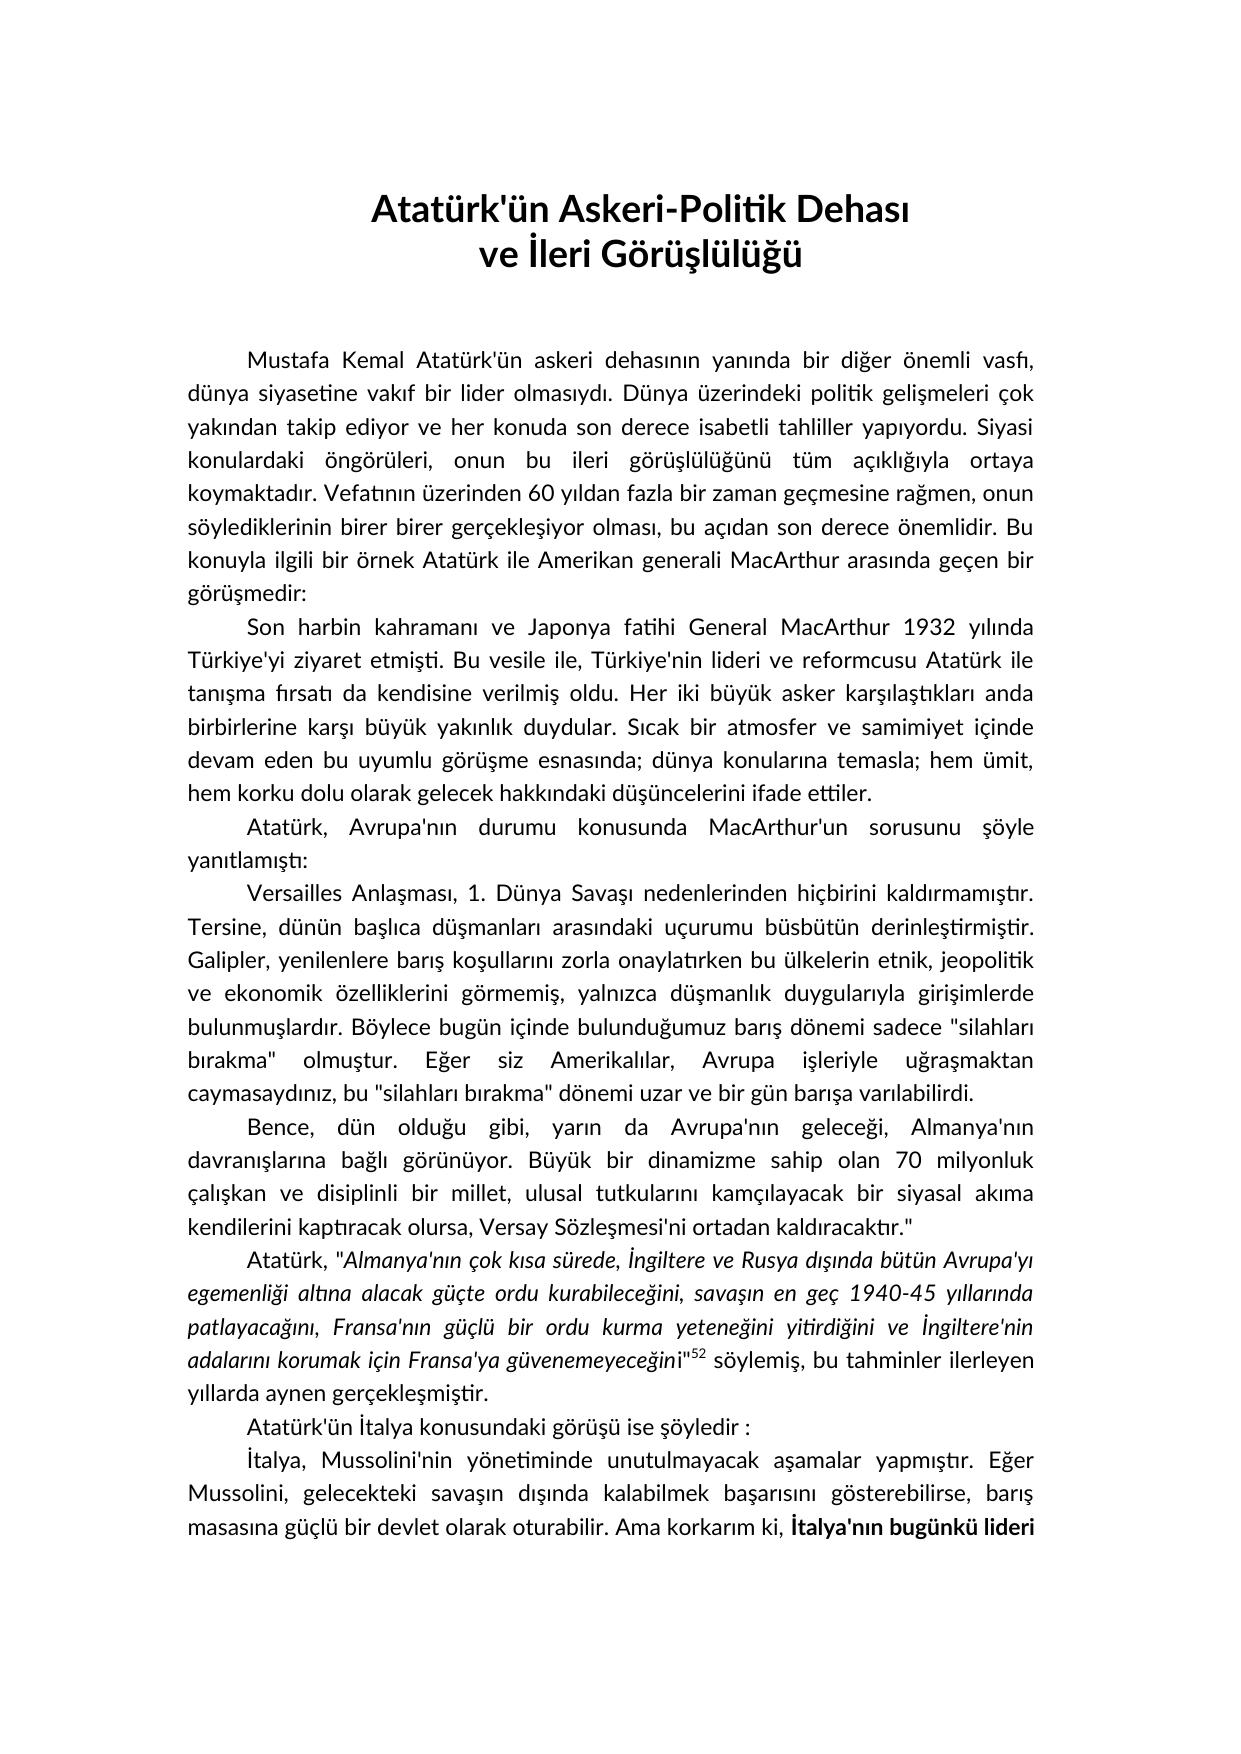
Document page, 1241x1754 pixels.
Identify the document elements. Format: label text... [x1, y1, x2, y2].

text Bence, dün olduğu gibi, yarın da Avrupa'nın geleceği, Almanya'nın davranışlarına bağlı görünüyor. Büyük bir dinamizme sahip olan 70 milyonluk çalışkan ve disiplinli bir millet, ulusal tutkularını kamçılayacak bir siyasal akıma kendilerini kaptıracak olursa, Versay Sözleşmesi'ni ortadan kaldıracaktır." [187, 1108, 1035, 1242]
text Atatürk'ün Askeri-Politik Dehası [187, 185, 1035, 230]
text Mustafa Kemal Atatürk'ün askeri dehasının yanında bir diğer önemli vasfı, dünya siyasetine vakıf bir lider olmasıydı. Dünya üzerindeki politik gelişmeleri çok yakından takip ediyor ve her konuda son derece isabetli tahliller yapıyordu. Siyasi konulardaki öngörüleri, onun bu ileri görüşlülüğünü tüm açıklığıyla ortaya koymaktadır. Vefatının üzerinden 60 yıldan fazla bir zaman geçmesine rağmen, onun söylediklerinin birer birer gerçekleşiyor olması, bu açıdan son derece önemlidir. Bu konuyla ilgili bir örnek Atatürk ile Amerikan generali MacArthur arasında geçen bir görüşmedir: [187, 342, 1035, 608]
text Versailles Anlaşması, 1. Dünya Savaşı nedenlerinden hiçbirini kaldırmamıştır. Tersine, dünün başlıca düşmanları arasındaki uçurumu büsbütün derinleştirmiştir. Galipler, yenilenlere barış koşullarını zorla onaylatırken bu ülkelerin etnik, jeopolitik ve ekonomik özelliklerini görmemiş, yalnızca düşmanlık duygularıyla girişimlerde bulunmuşlardır. Böylece bugün içinde bulunduğumuz barış dönemi sadece "silahları bırakma" olmuştur. Eğer siz Amerikalılar, Avrupa işleriyle uğraşmaktan caymasaydınız, bu "silahları bırakma" dönemi uzar ve bir gün barışa varılabilirdi. [187, 875, 1035, 1108]
text Atatürk'ün İtalya konusundaki görüşü ise şöyledir : [187, 1408, 1035, 1442]
text İtalya, Mussolini'nin yönetiminde unutulmayacak aşamalar yapmıştır. Eğer Mussolini, gelecekteki savaşın dışında kalabilmek başarısını gösterebilirse, barış masasına güçlü bir devlet olarak oturabilir. Ama korkarım ki, İtalya'nın bugünkü lideri [187, 1442, 1035, 1542]
text Atatürk, "Almanya'nın çok kısa sürede, İngiltere ve Rusya dışında bütün Avrupa'yı egemenliği altına alacak güçte ordu kurabileceğini, savaşın en geç 1940-45 yıllarında patlayacağını, Fransa'nın güçlü bir ordu kurma yeteneğini yitirdiğini ve İngiltere'nin adalarını korumak için Fransa'ya güvenemeyeceğini"52 söylemiş, bu tahminler ilerleyen yıllarda aynen gerçekleşmiştir. [187, 1242, 1035, 1408]
text Son harbin kahramanı ve Japonya fatihi General MacArthur 1932 yılında Türkiye'yi ziyaret etmişti. Bu vesile ile, Türkiye'nin lideri ve reformcusu Atatürk ile tanışma fırsatı da kendisine verilmiş oldu. Her iki büyük asker karşılaştıkları anda birbirlerine karşı büyük yakınlık duydular. Sıcak bir atmosfer ve samimiyet içinde devam eden bu uyumlu görüşme esnasında; dünya konularına temasla; hem ümit, hem korku dolu olarak gelecek hakkındaki düşüncelerini ifade ettiler. [187, 608, 1035, 808]
text Atatürk, Avrupa'nın durumu konusunda MacArthur'un sorusunu şöyle yanıtlamıştı: [187, 808, 1035, 875]
text ve İleri Görüşlülüğü [187, 230, 1035, 275]
